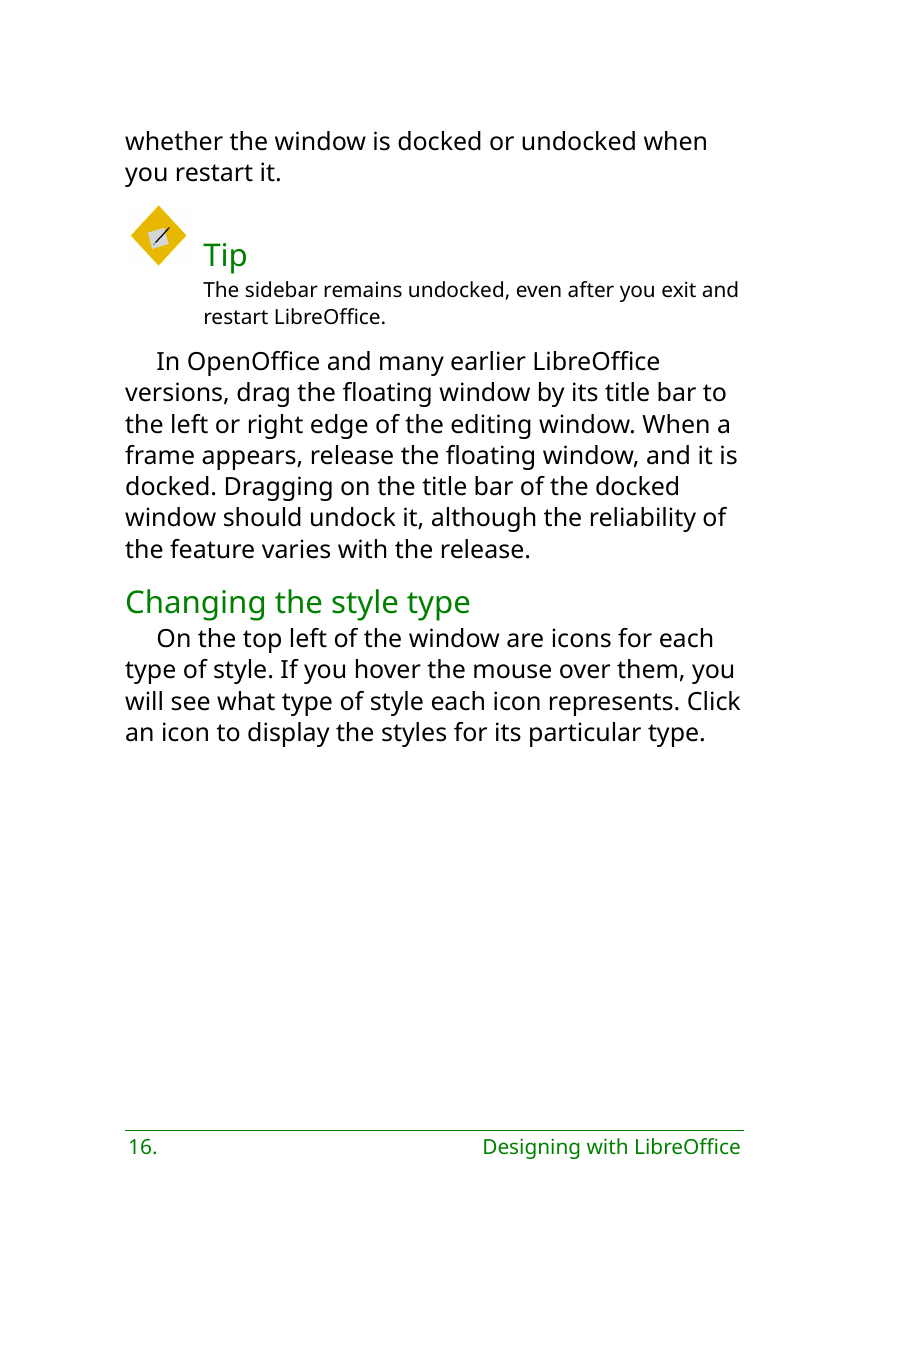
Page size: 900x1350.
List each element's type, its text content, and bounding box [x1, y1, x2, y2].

subtitle Changing the style type [125, 580, 744, 623]
text In OpenOffice and many earlier LibreOffice versions, drag the floating window by its title bar to the left or right edge of the editing window. When a frame appears, release the floating window, and it is docked. Dragging on the title bar of the docked window should undock it, although the reliability of the feature varies with the release. [125, 346, 744, 564]
list Tip [125, 203, 744, 276]
text The sidebar remains undocked, even after you exit and restart LibreOffice. [203, 276, 744, 330]
text whether the window is docked or undocked when you restart it. [125, 125, 744, 187]
text On the top left of the window are icons for each type of style. If you hover the mouse over them, you will see what type of style each icon represents. Click an icon to display the styles for its particular type. [125, 623, 744, 748]
picture [126, 204, 189, 267]
